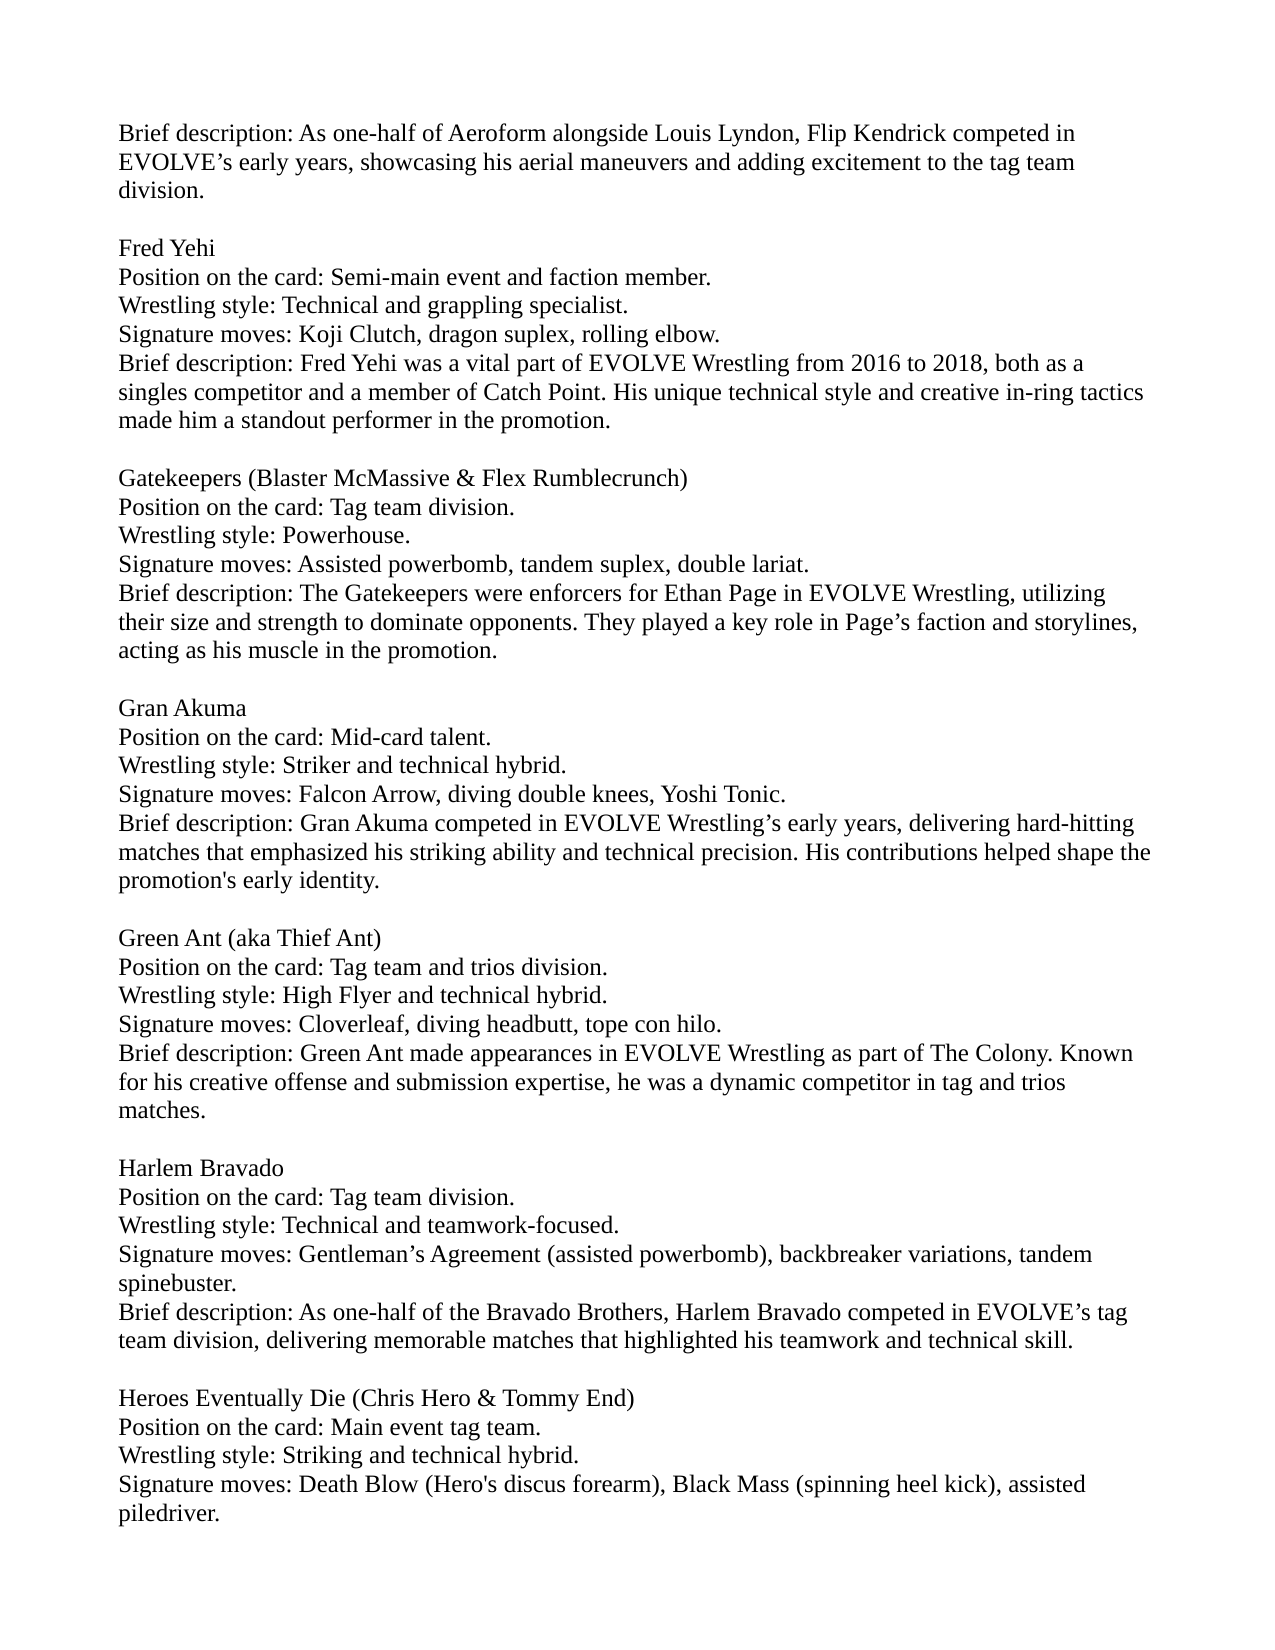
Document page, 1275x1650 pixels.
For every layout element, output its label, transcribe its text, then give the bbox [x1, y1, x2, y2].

text Wrestling style: High Flyer and technical hybrid. [118, 981, 1157, 1009]
text Heroes Eventually Die (Chris Hero & Tommy End) [118, 1383, 1157, 1412]
text Signature moves: Falcon Arrow, diving double knees, Yoshi Tonic. [118, 779, 1157, 808]
text Gatekeepers (Blaster McMassive & Flex Rumblecrunch) [118, 463, 1157, 492]
text Harlem Bravado [118, 1153, 1157, 1182]
text Brief description: Green Ant made appearances in EVOLVE Wrestling as part of The Colony. Known for his creative offense and submission expertise, he was a dynamic competitor in tag and trios matches. [118, 1038, 1157, 1124]
text Green Ant (aka Thief Ant) [118, 923, 1157, 952]
text Wrestling style: Striker and technical hybrid. [118, 751, 1157, 779]
text Position on the card: Tag team division. [118, 492, 1157, 521]
text Fred Yehi [118, 233, 1157, 262]
text Position on the card: Main event tag team. [118, 1412, 1157, 1441]
text Position on the card: Semi-main event and faction member. [118, 262, 1157, 291]
text Gran Akuma [118, 693, 1157, 722]
text Signature moves: Gentleman’s Agreement (assisted powerbomb), backbreaker variations, tandem spinebuster. [118, 1239, 1157, 1297]
text Wrestling style: Striking and technical hybrid. [118, 1441, 1157, 1469]
text Brief description: As one-half of Aeroform alongside Louis Lyndon, Flip Kendrick competed in EVOLVE’s early years, showcasing his aerial maneuvers and adding excitement to the tag team division. [118, 118, 1157, 204]
text Brief description: Fred Yehi was a vital part of EVOLVE Wrestling from 2016 to 2018, both as a singles competitor and a member of Catch Point. His unique technical style and creative in-ring tactics made him a standout performer in the promotion. [118, 348, 1157, 434]
text Signature moves: Koji Clutch, dragon suplex, rolling elbow. [118, 319, 1157, 348]
text Signature moves: Cloverleaf, diving headbutt, tope con hilo. [118, 1009, 1157, 1038]
text Position on the card: Mid-card talent. [118, 722, 1157, 751]
text Position on the card: Tag team and trios division. [118, 952, 1157, 981]
text Brief description: As one-half of the Bravado Brothers, Harlem Bravado competed in EVOLVE’s tag team division, delivering memorable matches that highlighted his teamwork and technical skill. [118, 1297, 1157, 1354]
text Brief description: The Gatekeepers were enforcers for Ethan Page in EVOLVE Wrestling, utilizing their size and strength to dominate opponents. They played a key role in Page’s faction and storylines, acting as his muscle in the promotion. [118, 578, 1157, 664]
text Wrestling style: Technical and grappling specialist. [118, 291, 1157, 319]
text Wrestling style: Technical and teamwork-focused. [118, 1211, 1157, 1239]
text Position on the card: Tag team division. [118, 1182, 1157, 1211]
text Signature moves: Assisted powerbomb, tandem suplex, double lariat. [118, 549, 1157, 578]
text Signature moves: Death Blow (Hero's discus forearm), Black Mass (spinning heel kick), assisted piledriver. [118, 1469, 1157, 1527]
text Wrestling style: Powerhouse. [118, 521, 1157, 549]
text Brief description: Gran Akuma competed in EVOLVE Wrestling’s early years, delivering hard-hitting matches that emphasized his striking ability and technical precision. His contributions helped shape the promotion's early identity. [118, 808, 1157, 894]
